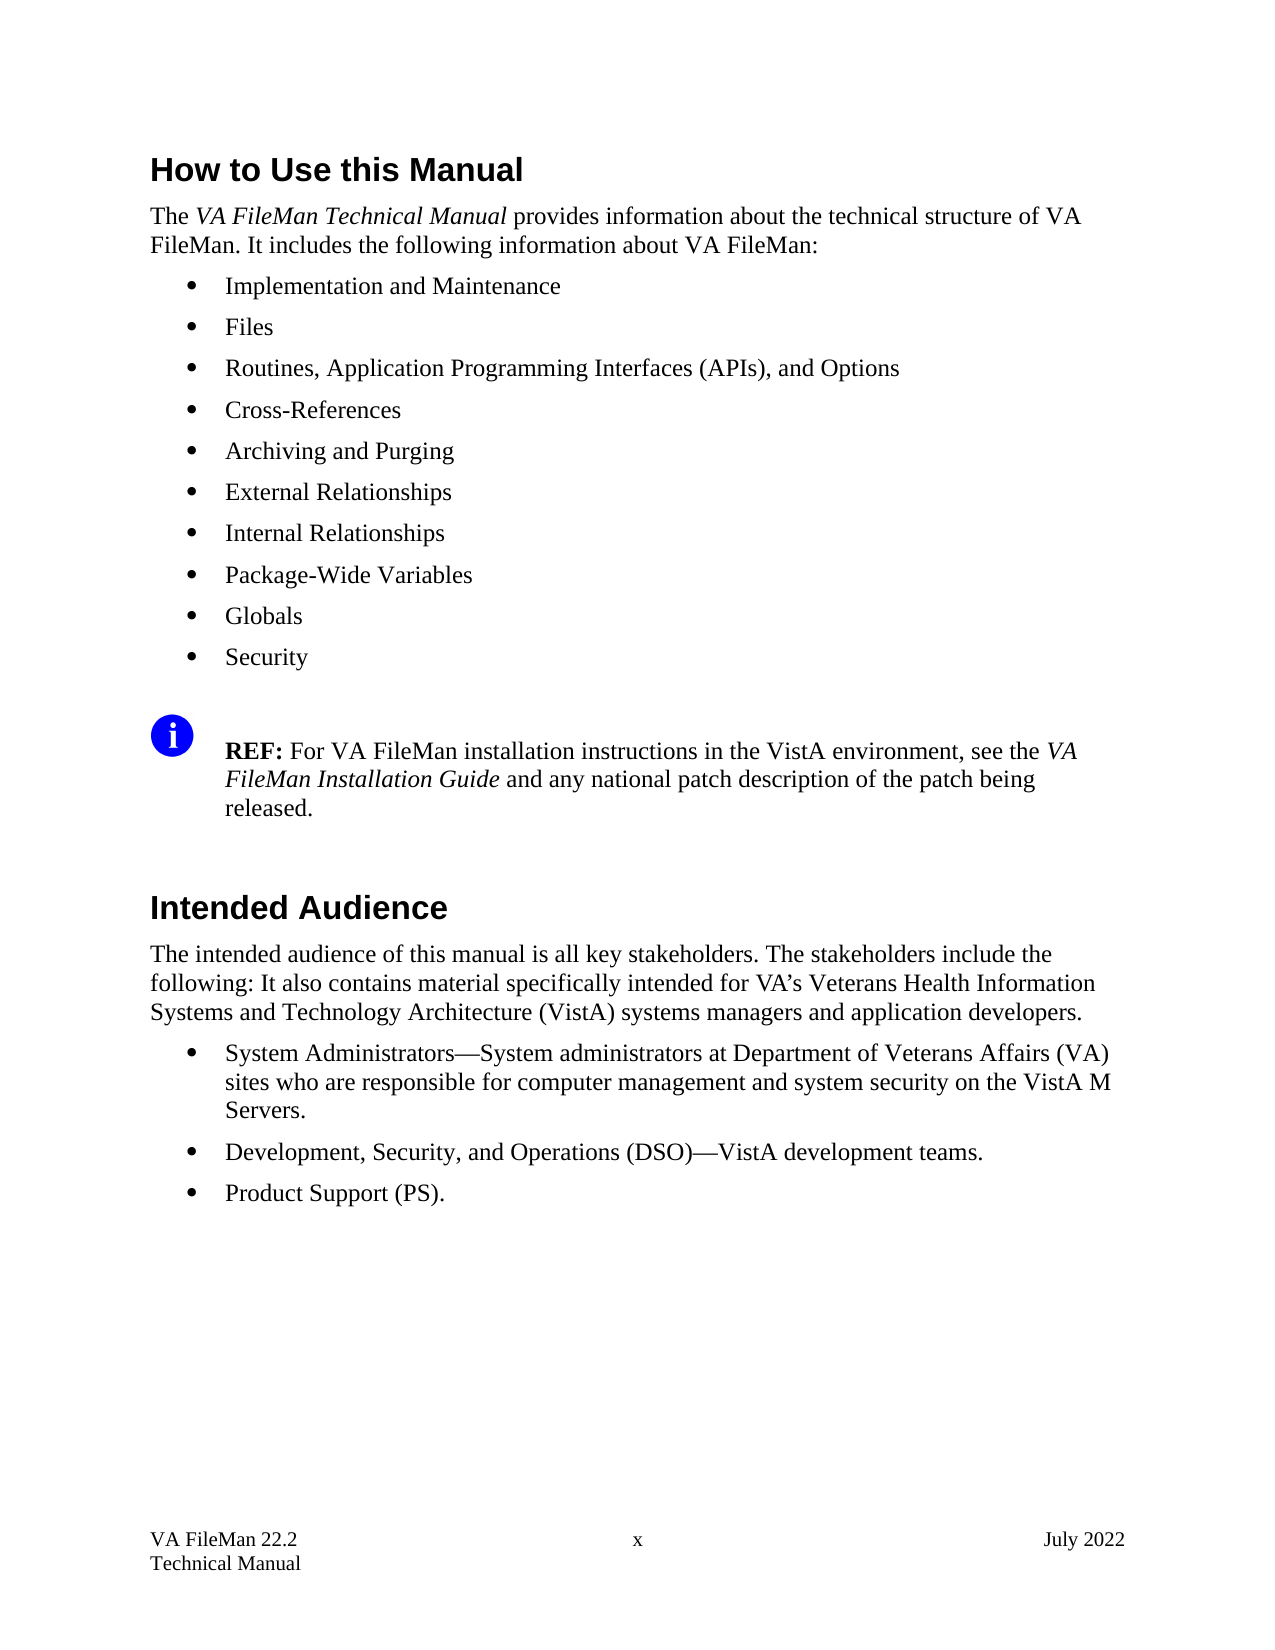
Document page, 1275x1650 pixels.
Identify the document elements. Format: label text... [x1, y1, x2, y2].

list Development, Security, and Operations (DSO)—VistA development teams. [187, 1137, 1125, 1165]
list Product Support (PS). [187, 1178, 1125, 1207]
list Archiving and Purging [187, 436, 1125, 465]
text The intended audience of this manual is all key stakeholders. The stakeholders include the following: It also contains material specifically intended for VA’s Veterans Health Information Systems and Technology Architecture (VistA) systems managers and application developers. [150, 939, 1125, 1025]
text REF: For VA FileMan installation instructions in the VistA environment, see the VA FileMan Installation Guide and any national patch description of the patch being released. [150, 712, 1125, 822]
list Security [187, 642, 1125, 671]
list Cross-References [187, 395, 1125, 423]
list Package-Wide Variables [187, 560, 1125, 588]
list Globals [187, 601, 1125, 630]
list Implementation and Maintenance [187, 271, 1125, 300]
text The VA FileMan Technical Manual provides information about the technical structure of VA FileMan. It includes the following information about VA FileMan: [150, 201, 1125, 258]
list System Administrators—System administrators at Department of Veterans Affairs (VA) sites who are responsible for computer management and system security on the VistA M Servers. [187, 1038, 1125, 1124]
list External Relationships [187, 477, 1125, 506]
picture [150, 712, 194, 759]
subtitle Intended Audience [150, 888, 1125, 927]
list Internal Relationships [187, 518, 1125, 547]
list Routines, Application Programming Interfaces (APIs), and Options [187, 353, 1125, 382]
list Files [187, 312, 1125, 341]
subtitle How to Use this Manual [150, 150, 1125, 188]
